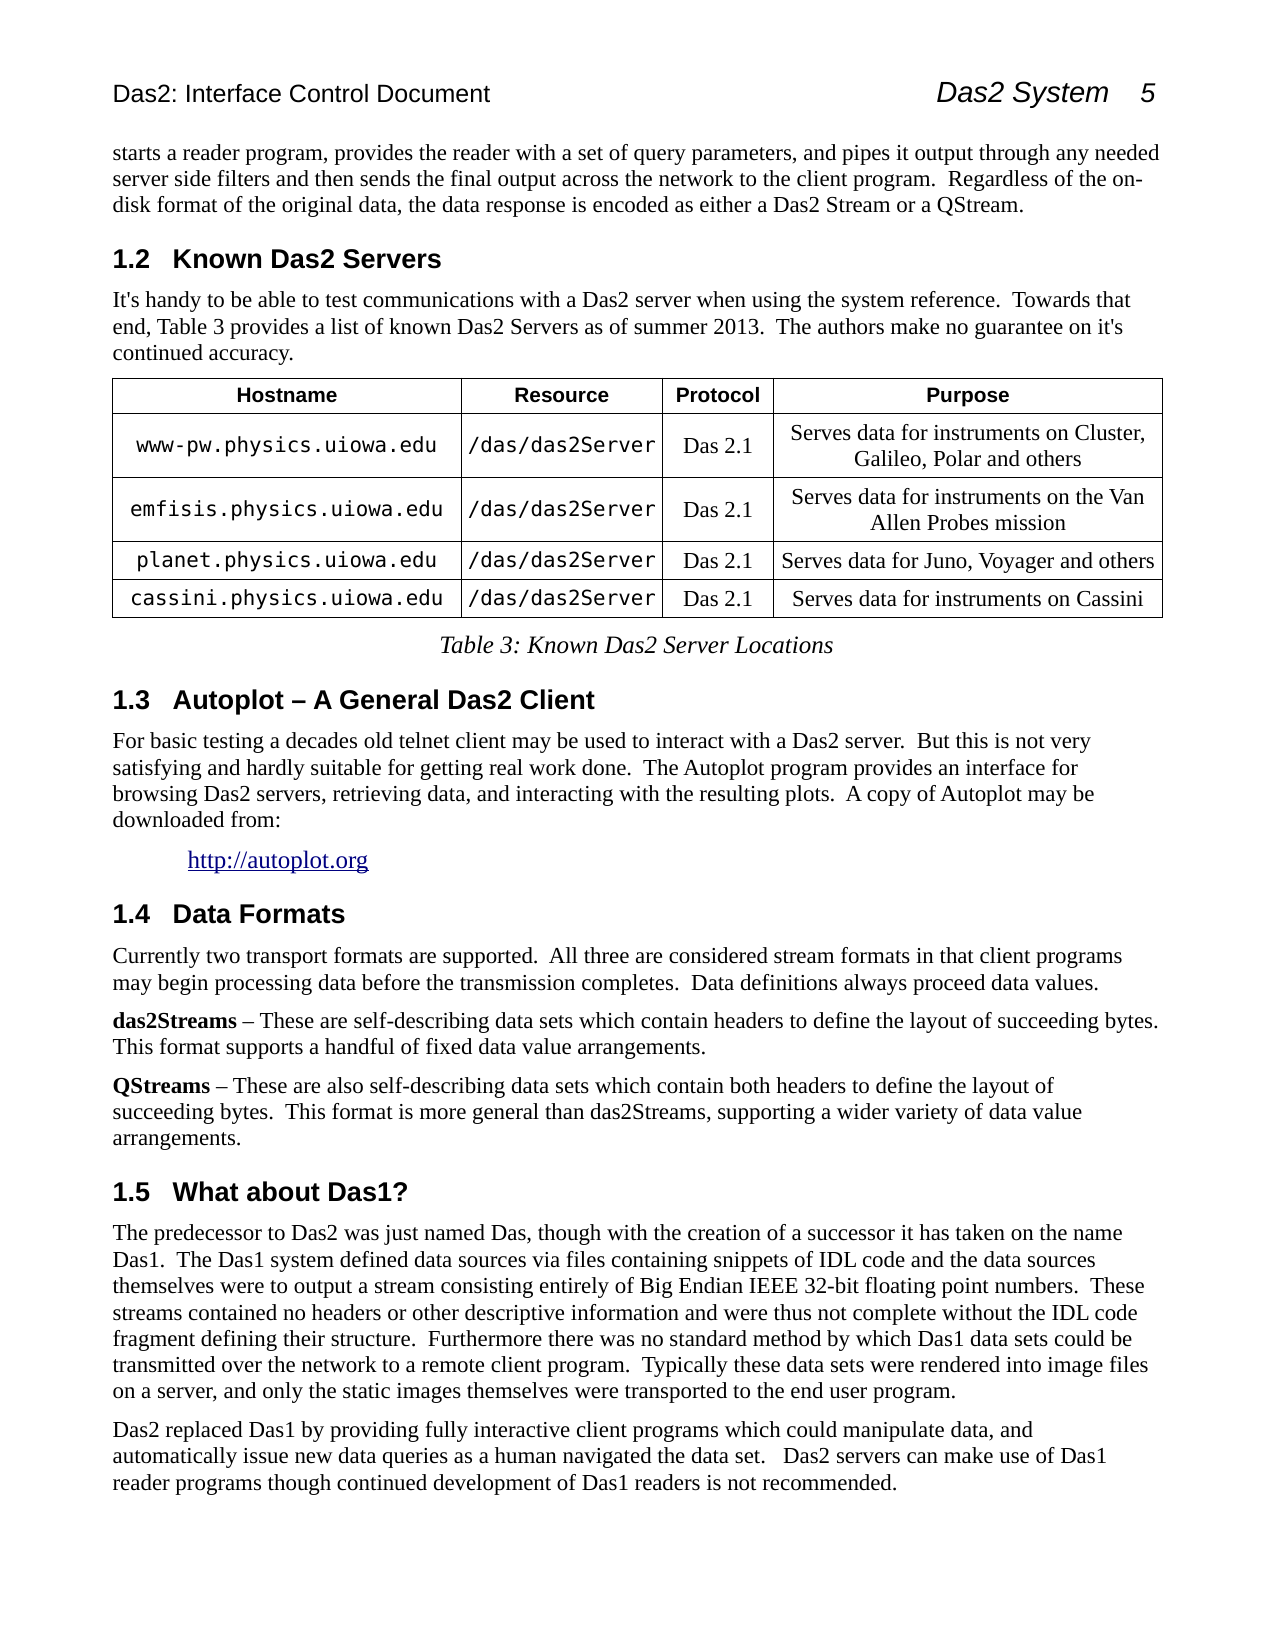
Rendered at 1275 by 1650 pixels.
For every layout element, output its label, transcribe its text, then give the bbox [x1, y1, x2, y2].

subtitle Known Das2 Servers [112, 243, 1162, 274]
table_cell /das/das2Server [462, 414, 662, 477]
table_cell Das 2.1 [663, 478, 773, 541]
table_cell Serves data for instruments on the Van Allen Probes mission [774, 478, 1162, 541]
text Das2 replaced Das1 by providing fully interactive client programs which could manipulate data, and automatically issue new data queries as a human navigated the data set. Das2 servers can make use of Das1 reader programs though continued development of Das1 readers is not recommended. [112, 1416, 1162, 1495]
text The predecessor to Das2 was just named Das, though with the creation of a successor it has taken on the name Das1. The Das1 system defined data sources via files containing snippets of IDL code and the data sources themselves were to output a stream consisting entirely of Big Endian IEEE 32-bit floating point numbers. These streams contained no headers or other descriptive information and were thus not complete without the IDL code fragment defining their structure. Furthermore there was no standard method by which Das1 data sets could be transmitted over the network to a remote client program. Typically these data sets were rendered into image files on a server, and only the static images themselves were transported to the end user program. [112, 1219, 1162, 1404]
subtitle What about Das1? [112, 1176, 1162, 1207]
table_cell Serves data for instruments on Cluster, Galileo, Polar and others [774, 414, 1162, 477]
text Currently two transport formats are supported. All three are considered stream formats in that client programs may begin processing data before the transmission completes. Data definitions always proceed data values. [112, 942, 1162, 995]
table_cell Das 2.1 [663, 542, 773, 579]
subtitle Autoplot – A General Das2 Client [112, 684, 1162, 715]
table_cell www-pw.physics.uiowa.edu [113, 414, 461, 477]
text It's handy to be able to test communications with a Das2 server when using the system reference. Towards that end, Table 3 provides a list of known Das2 Servers as of summer 2013. The authors make no guarantee on it's continued accuracy. [112, 286, 1162, 365]
table_header Hostname [113, 379, 461, 413]
subtitle Data Formats [112, 898, 1162, 930]
text QStreams – These are also self-describing data sets which contain both headers to define the layout of succeeding bytes. This format is more general than das2Streams, supporting a wider variety of data value arrangements. [112, 1072, 1162, 1151]
table_cell Serves data for instruments on Cassini [774, 580, 1162, 617]
table_cell /das/das2Server [462, 580, 662, 617]
table_cell Das 2.1 [663, 580, 773, 617]
text Table 3: Known Das2 Server Locations [112, 630, 1162, 659]
table_header Purpose [774, 379, 1162, 413]
table_cell Das 2.1 [663, 414, 773, 477]
table_cell /das/das2Server [462, 542, 662, 579]
table_cell Serves data for Juno, Voyager and others [774, 542, 1162, 579]
text das2Streams – These are self-describing data sets which contain headers to define the layout of succeeding bytes. This format supports a handful of fixed data value arrangements. [112, 1007, 1162, 1060]
table_cell planet.physics.uiowa.edu [113, 542, 461, 579]
text For basic testing a decades old telnet client may be used to interact with a Das2 server. But this is not very satisfying and hardly suitable for getting real work done. The Autoplot program provides an interface for browsing Das2 servers, retrieving data, and interacting with the resulting plots. A copy of Autoplot may be downloaded from: [112, 727, 1162, 833]
text http://autoplot.org [112, 845, 1162, 873]
table_header Resource [462, 379, 662, 413]
table_header Protocol [663, 379, 773, 413]
table_cell emfisis.physics.uiowa.edu [113, 478, 461, 541]
text starts a reader program, provides the reader with a set of query parameters, and pipes it output through any needed server side filters and then sends the final output across the network to the client program. Regardless of the on-disk format of the original data, the data response is encoded as either a Das2 Stream or a QStream. [112, 138, 1162, 218]
table_cell /das/das2Server [462, 478, 662, 541]
table_cell cassini.physics.uiowa.edu [113, 580, 461, 617]
